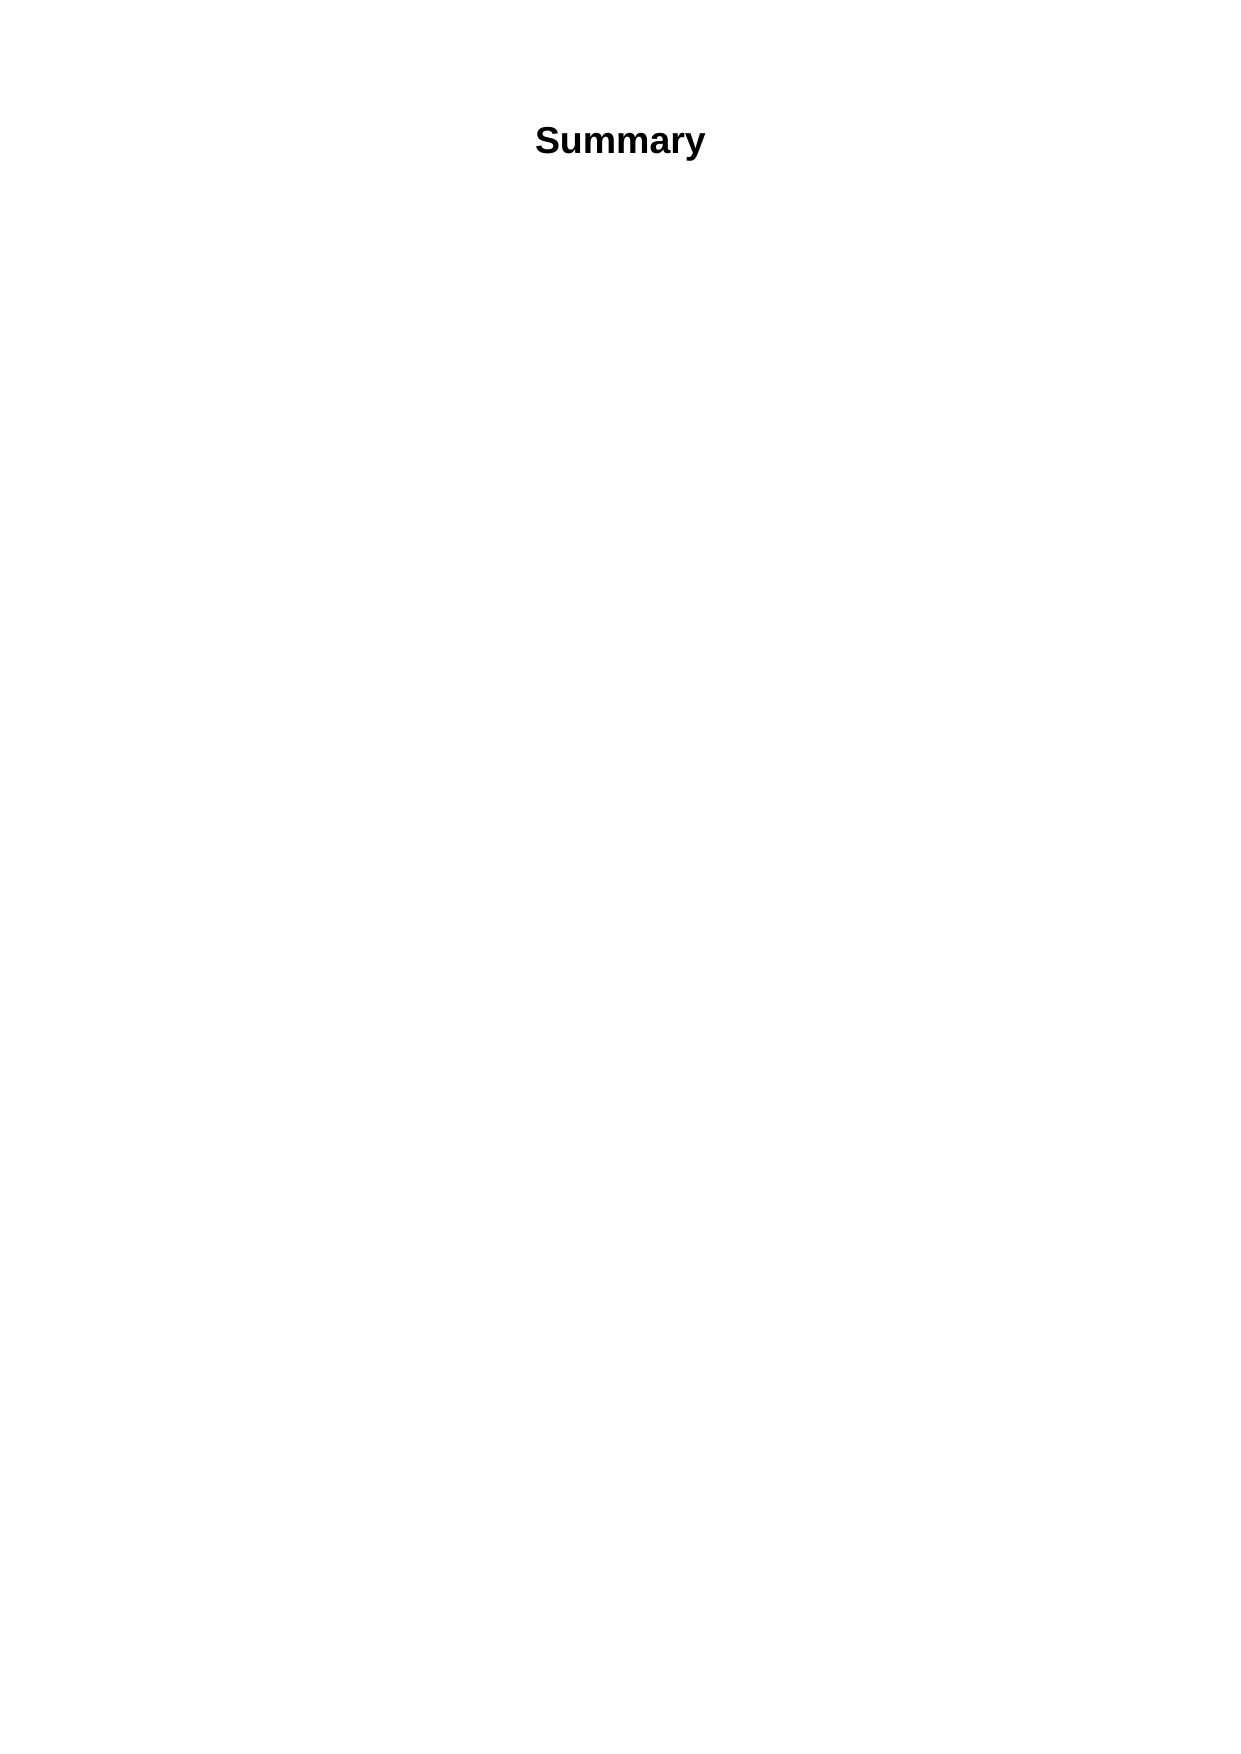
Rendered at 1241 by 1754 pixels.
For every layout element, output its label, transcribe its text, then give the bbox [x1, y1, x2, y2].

subtitle Summary [118, 118, 1122, 161]
